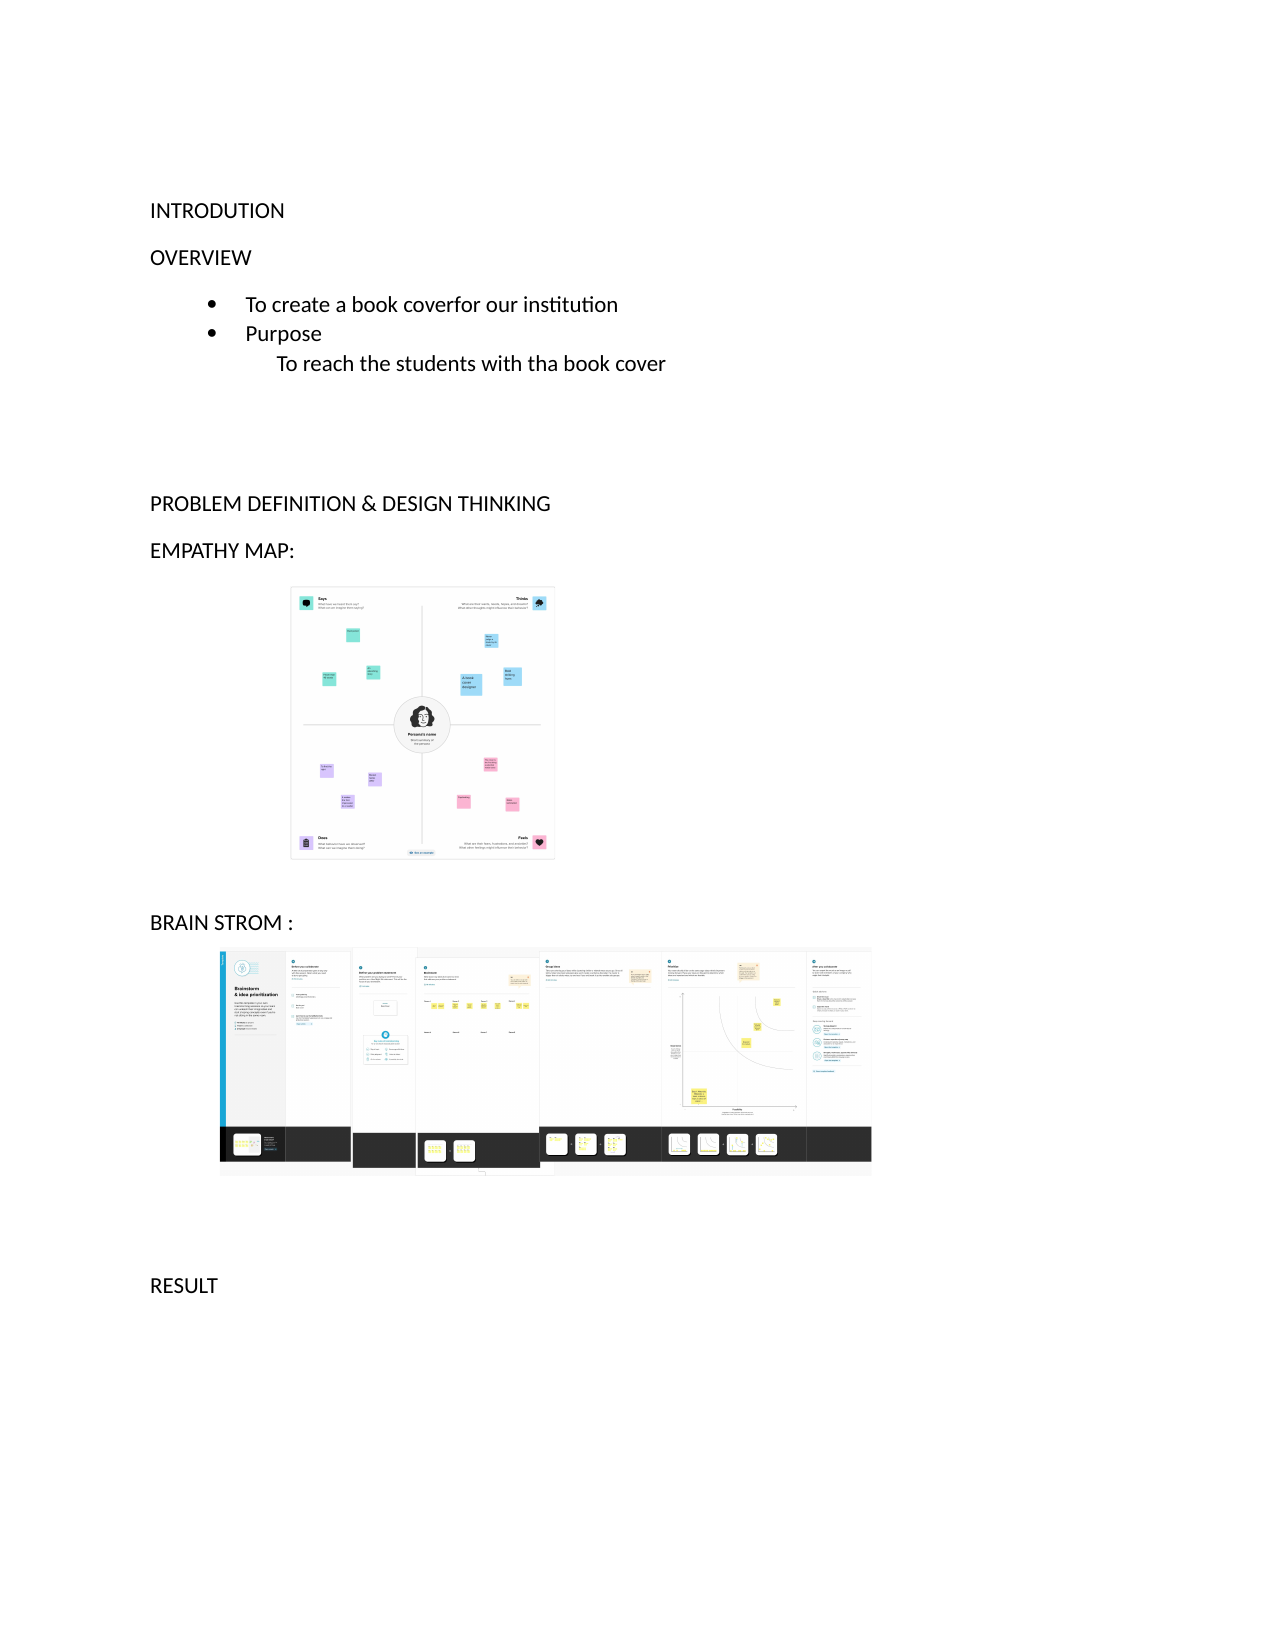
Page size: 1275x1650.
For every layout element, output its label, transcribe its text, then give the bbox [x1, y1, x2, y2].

text RESULT [150, 1271, 1125, 1299]
text BRAIN STROM : [150, 908, 1125, 936]
list Purpose [208, 319, 1125, 348]
text EMPATHY MAP: [150, 536, 1125, 564]
text INTRODUTION [150, 197, 1125, 224]
list To create a book coverfor our institution [208, 290, 1125, 318]
text PROBLEM DEFINITION & DESIGN THINKING [150, 489, 1125, 517]
text OVERVIEW [150, 243, 1125, 271]
list To reach the students with tha book cover [245, 349, 1125, 377]
